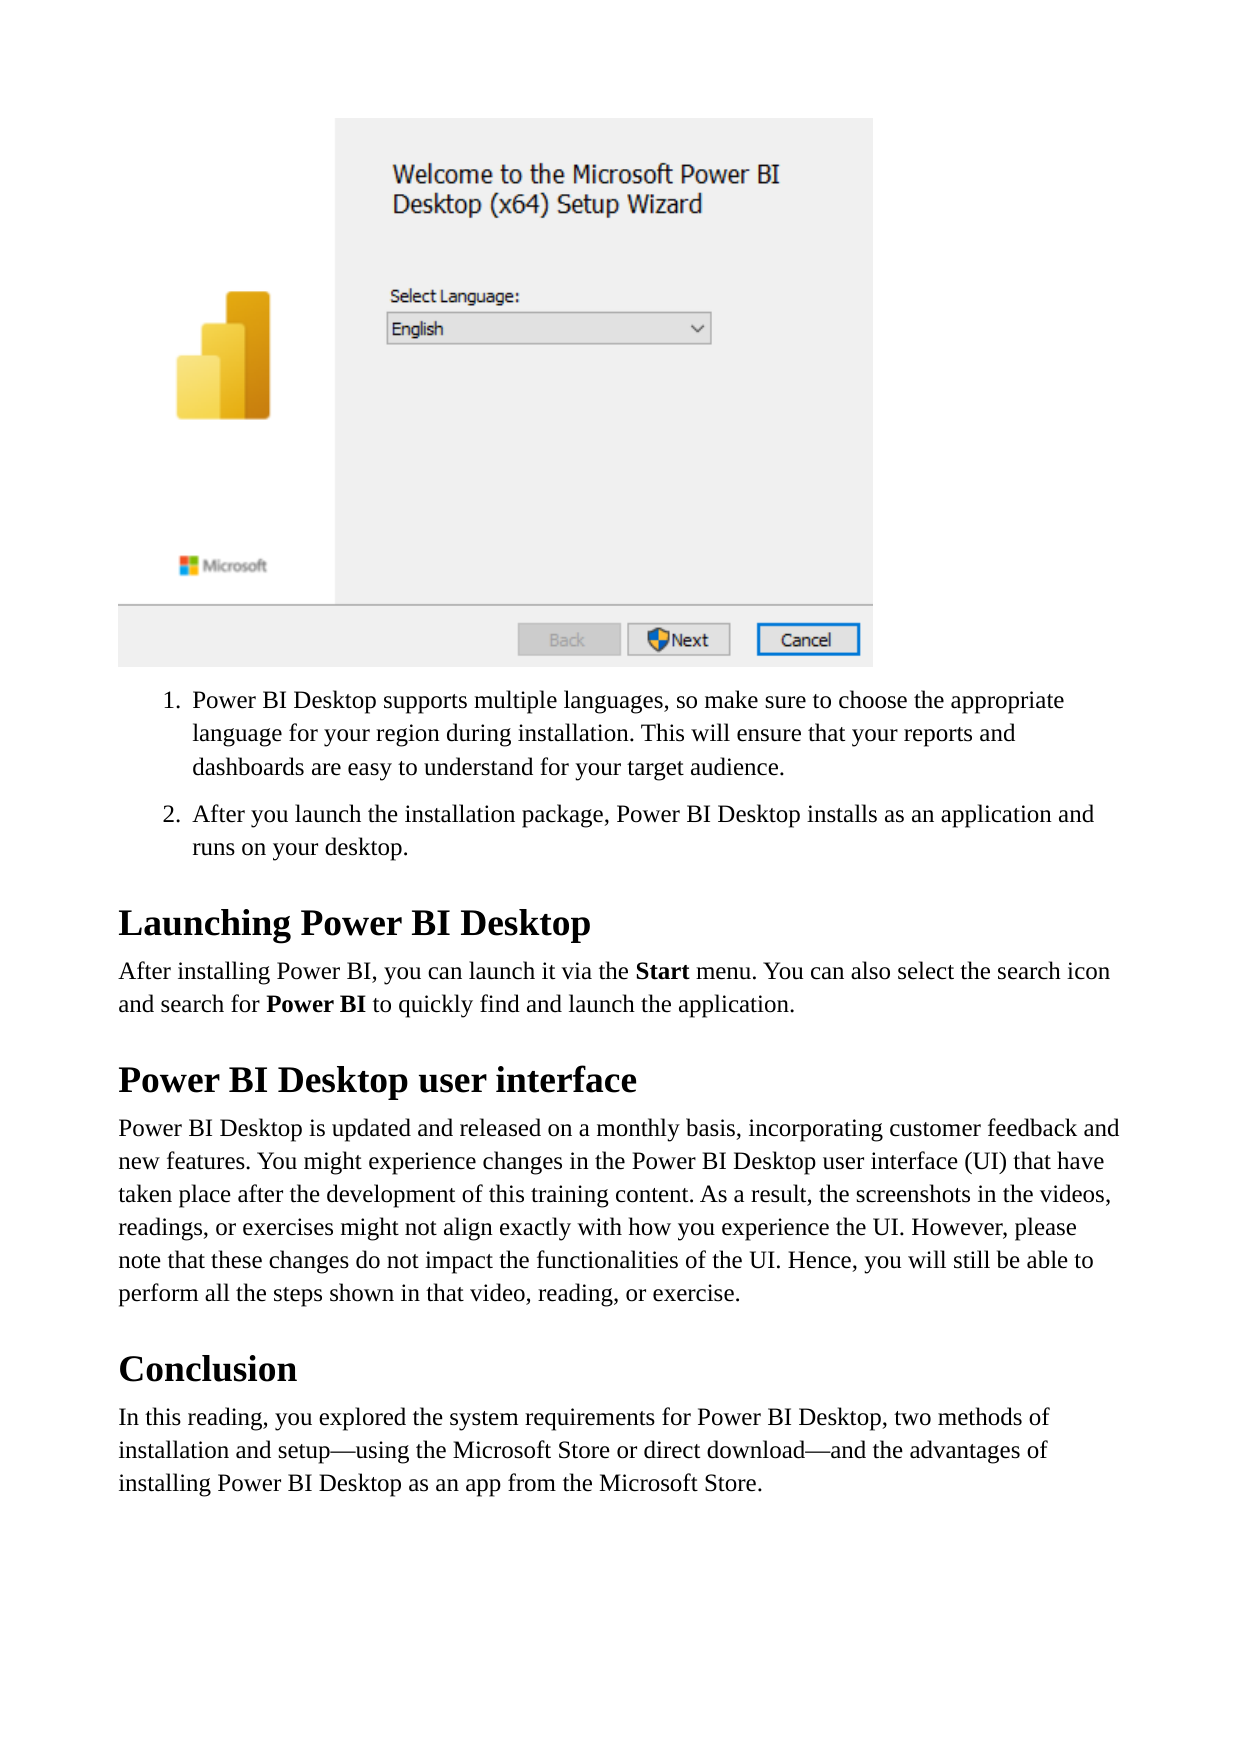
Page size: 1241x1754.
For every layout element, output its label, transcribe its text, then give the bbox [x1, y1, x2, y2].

text After installing Power BI, you can launch it via the Start menu. You can also select the search icon and search for Power BI to quickly find and launch the application. [118, 956, 1122, 1018]
subtitle Power BI Desktop user interface [118, 1058, 1122, 1101]
subtitle Launching Power BI Desktop [118, 901, 1122, 944]
list Power BI Desktop supports multiple languages, so make sure to choose the appropriate language for your region during installation. This will ensure that your reports and dashboards are easy to understand for your target audience. [162, 686, 1122, 780]
list After you launch the installation package, Power BI Desktop installs as an application and runs on your desktop. [162, 799, 1122, 861]
text In this reading, you explored the system requirements for Power BI Desktop, two methods of installation and setup—using the Microsoft Store or direct download—and the advantages of installing Power BI Desktop as an app from the Microsoft Store. [118, 1402, 1122, 1497]
text Power BI Desktop is updated and released on a monthly basis, incorporating customer feedback and new features. You might experience changes in the Power BI Desktop user interface (UI) that have taken place after the development of this training content. As a result, the screenshots in the videos, readings, or exercises might not align exactly with how you experience the UI. However, please note that these changes do not impact the functionalities of the UI. Hence, you will still be able to perform all the steps shown in that video, reading, or exercise. [118, 1113, 1122, 1307]
subtitle Conclusion [118, 1347, 1122, 1390]
picture [118, 118, 873, 667]
